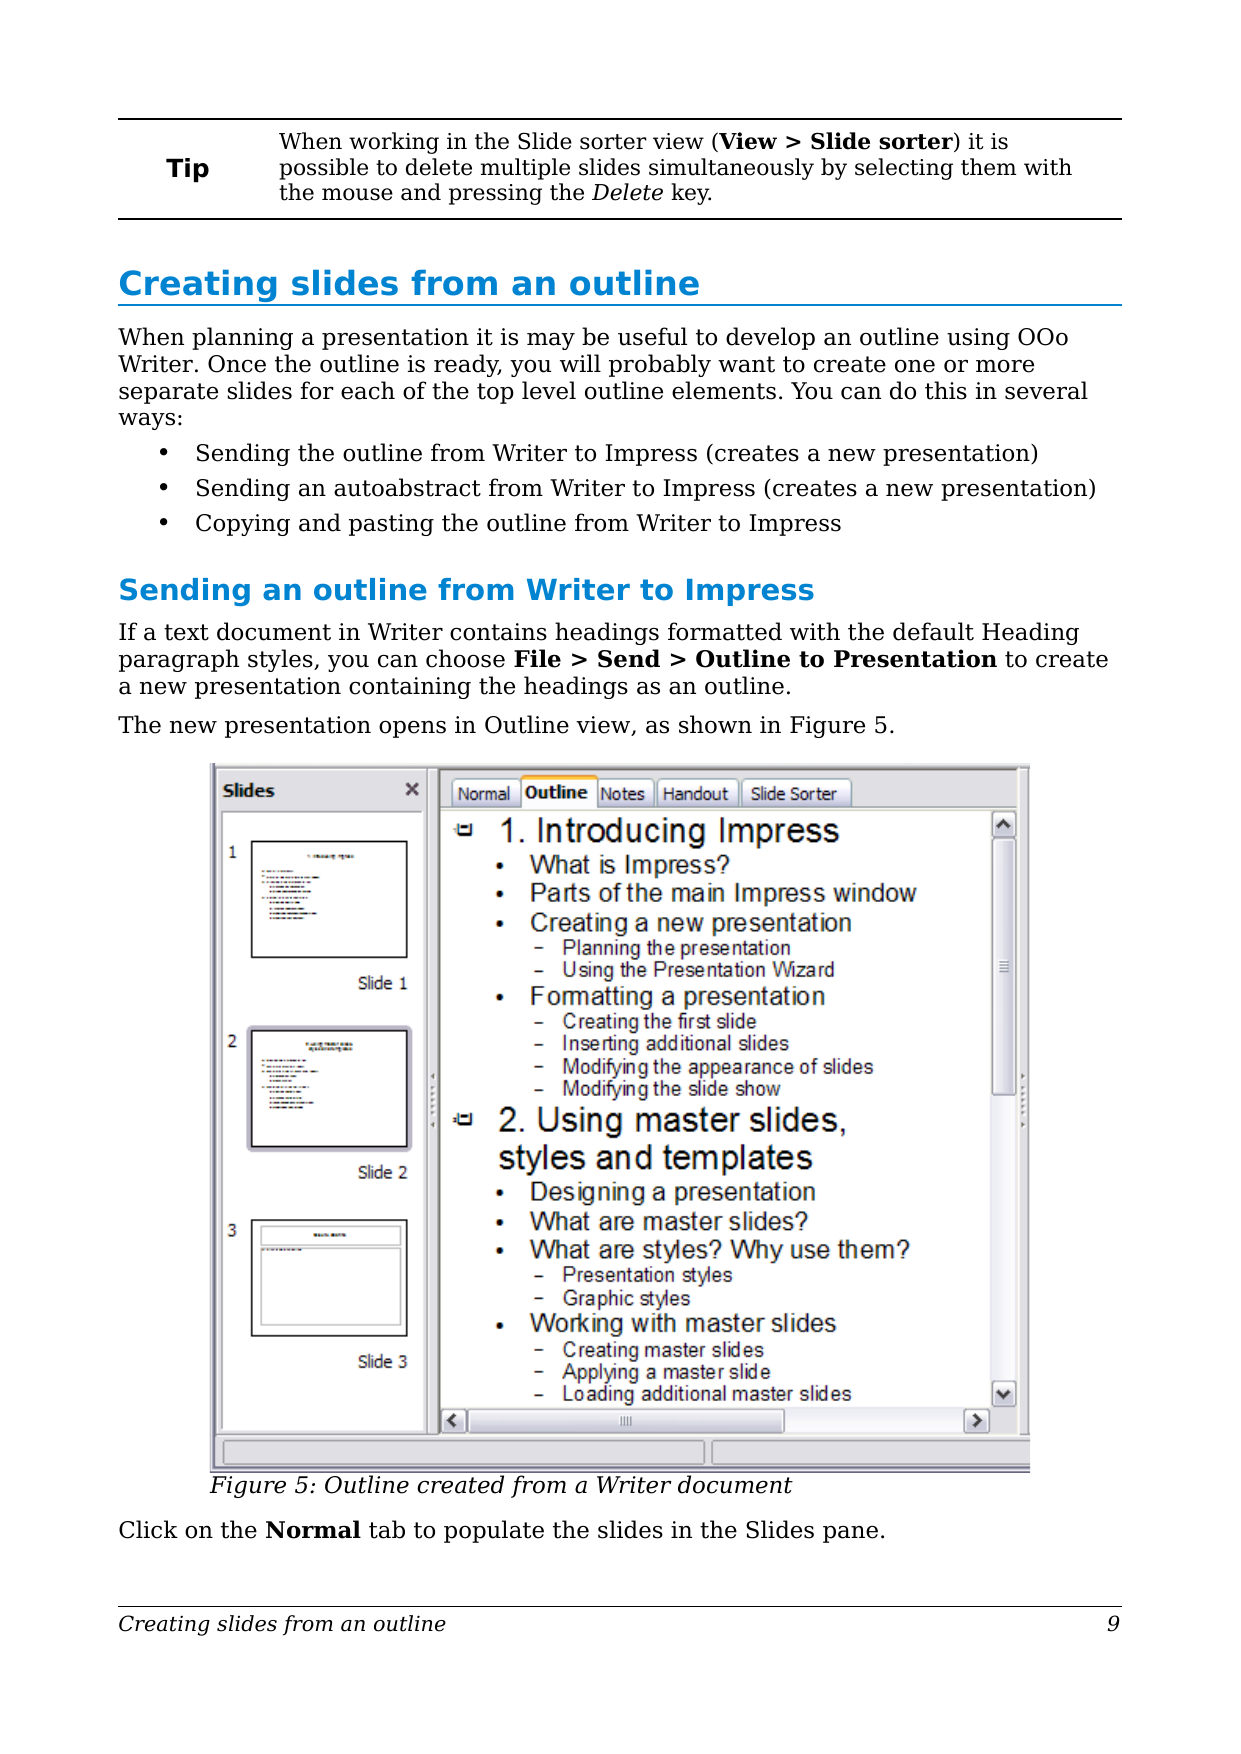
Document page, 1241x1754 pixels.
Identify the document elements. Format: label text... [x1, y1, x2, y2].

subtitle Creating slides from an outline [118, 265, 1122, 304]
picture [209, 763, 1031, 1473]
text The new presentation opens in Outline view, as shown in Figure 5. [118, 712, 1122, 739]
table_header When working in the Slide sorter view (View > Slide sorter) it is possible to delete multiple slides simultaneously by selecting them with the mouse and pressing the Delete key. [258, 120, 1122, 218]
list Copying and pasting the outline from Writer to Impress [156, 508, 1122, 538]
subtitle Sending an outline from Writer to Impress [118, 573, 1122, 607]
list Sending the outline from Writer to Impress (creates a new presentation) [156, 438, 1122, 467]
text Click on the Normal tab to populate the slides in the Slides pane. [118, 1517, 1122, 1544]
text If a text document in Writer contains headings formatted with the default Heading paragraph styles, you can choose File > Send > Outline to Presentation to create a new presentation containing the headings as an outline. [118, 619, 1122, 700]
table_header Tip [118, 120, 257, 218]
text Figure 5: Outline created from a Writer document [210, 1473, 1030, 1499]
list Sending an autoabstract from Writer to Impress (creates a new presentation) [156, 473, 1122, 502]
list When planning a presentation it is may be useful to develop an outline using OOo Writer. Once the outline is ready, you will probably want to create one or more separate slides for each of the top level outline elements. You can do this in several ways: [118, 324, 1122, 431]
